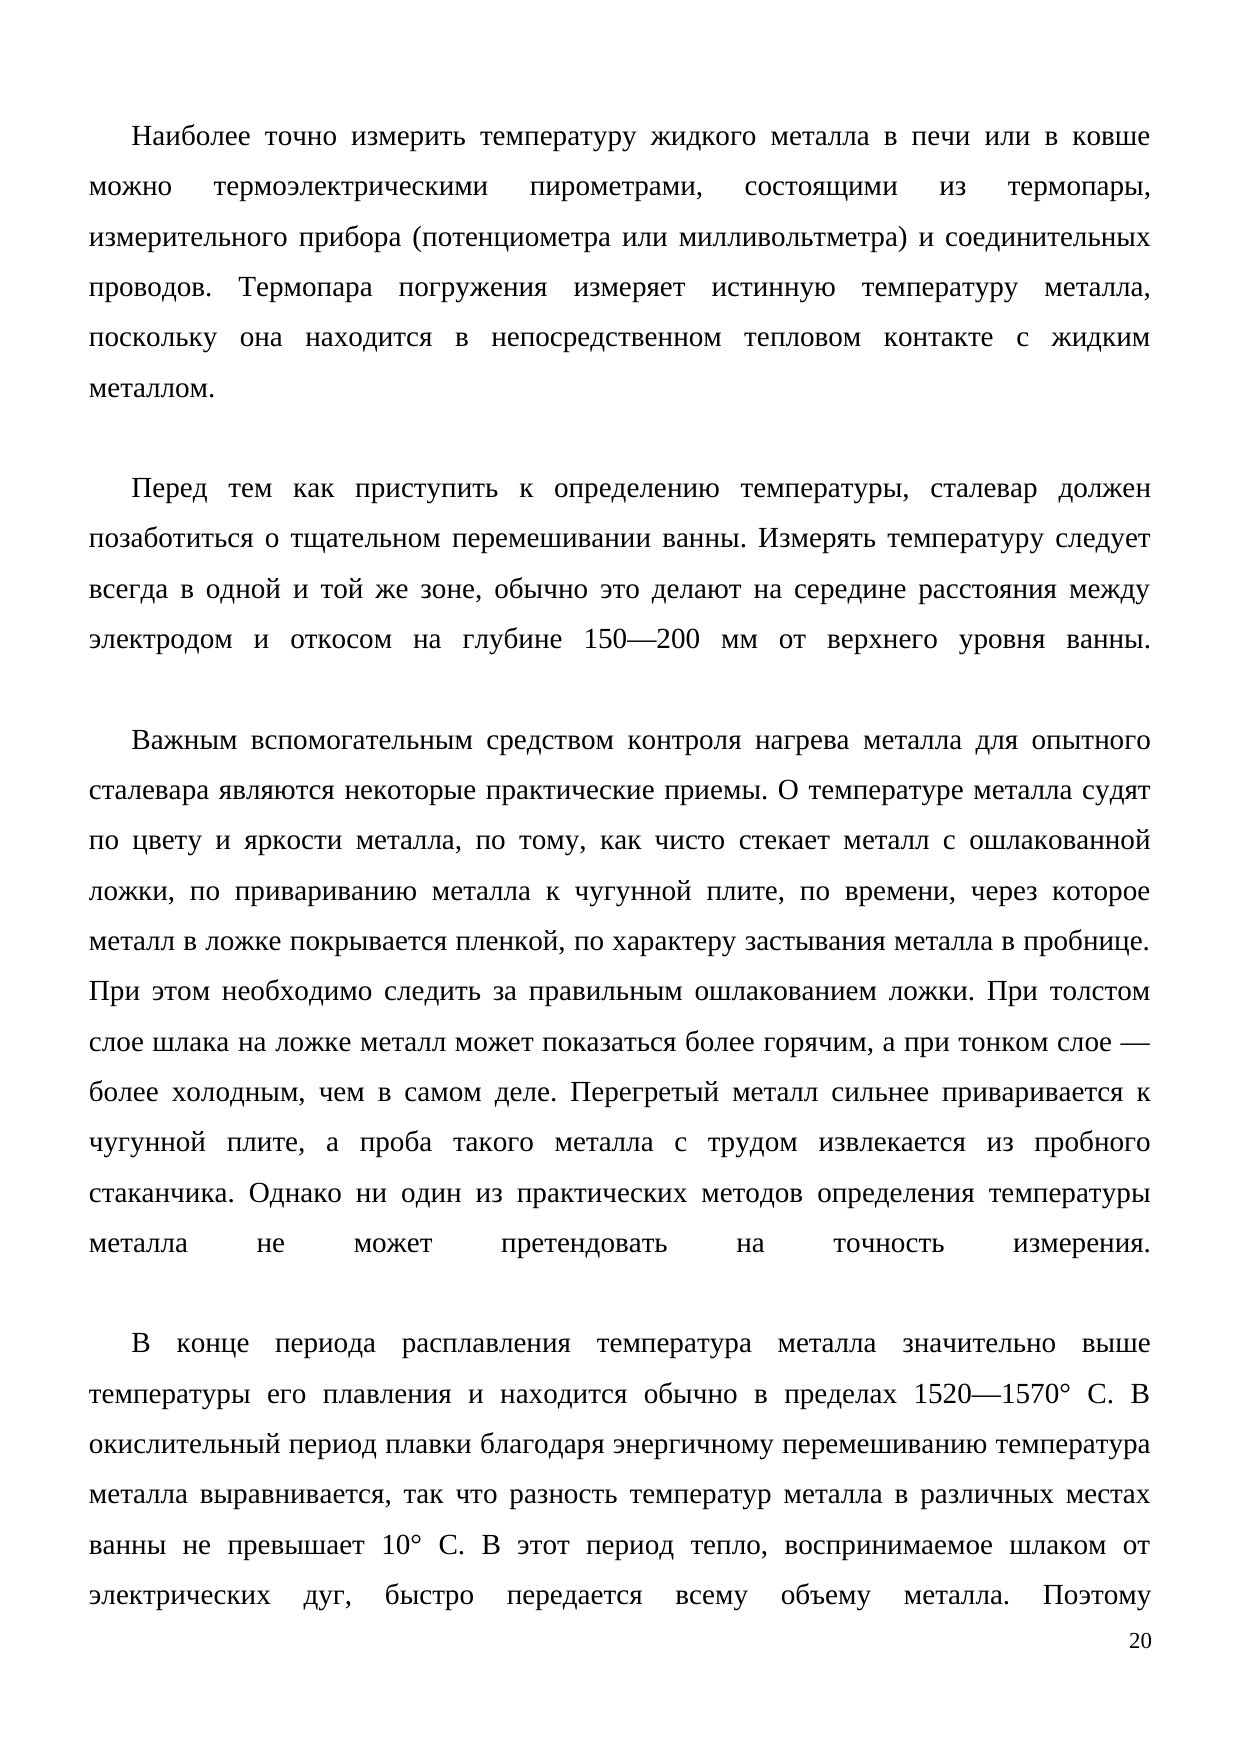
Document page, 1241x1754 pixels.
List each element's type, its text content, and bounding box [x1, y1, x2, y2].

text Наиболее точно измерить температуру жидкого металла в печи или в ковше можно термоэлектрическими пирометрами, состоящими из термопары, измерительного прибора (потенциометра или милливольтметра) и соединительных проводов. Термопара погружения измеряет истинную температуру металла, поскольку она находится в непосредственном тепловом контакте с жидким металлом. Перед тем как приступить к определению температуры, сталевар должен позаботиться о тщательном перемешивании ванны. Измерять температуру следует всегда в одной и той же зоне, обычно это делают на середине расстояния между электродом и откосом на глубине 150—200 мм от верхнего уровня ванны. Важным вспомогательным средством контроля нагрева металла для опытного сталевара являются некоторые практические приемы. О температуре металла судят по цвету и яркости металла, по тому, как чисто стекает металл с ошлакованной ложки, по привариванию металла к чугунной плите, по времени, через которое металл в ложке покрывается пленкой, по характеру застывания металла в пробнице. При этом необходимо следить за правильным ошлакованием ложки. При толстом слое шлака на ложке металл может показаться более горячим, а при тонком слое — более холодным, чем в самом деле. Перегретый металл сильнее приваривается к чугунной плите, а проба такого металла с трудом извлекается из пробного стаканчика. Однако ни один из практических методов определения температуры металла не может претендовать на точность измерения. В конце периода расплавления температура металла значительно выше температуры его плавления и находится обычно в пределах 1520—1570° С. В окислительный период плавки благодаря энергичному перемешиванию температура металла выравнивается, так что разность температур металла в различных местах ванны не превышает 10° C. В этот период тепло, воспринимаемое шлаком от электрических дуг, быстро передается всему объему металла. Поэтому [89, 118, 1152, 1611]
